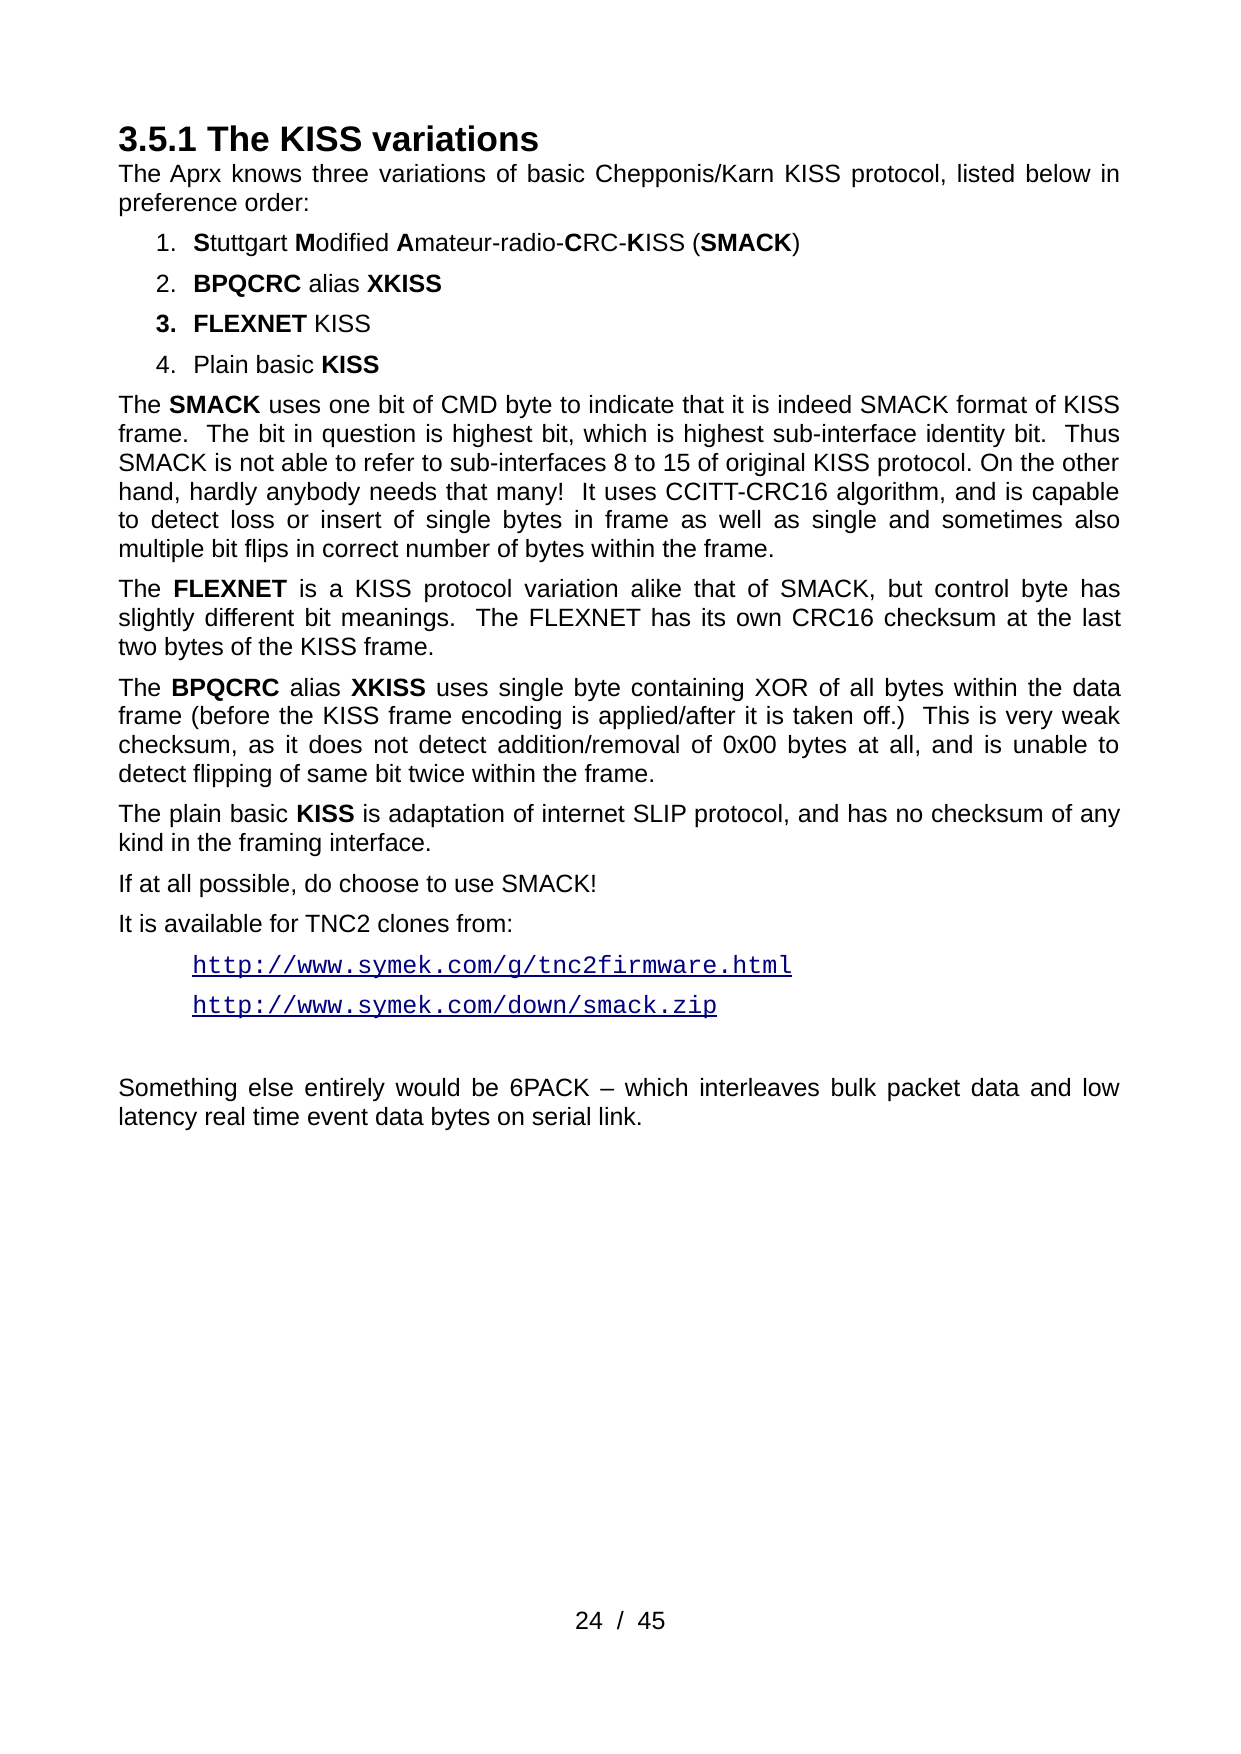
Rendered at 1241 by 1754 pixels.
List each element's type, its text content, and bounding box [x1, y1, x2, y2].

text If at all possible, do choose to use SMACK! [118, 868, 1122, 897]
text The BPQCRC alias XKISS uses single byte containing XOR of all bytes within the data frame (before the KISS frame encoding is applied/after it is taken off.) This is very weak checksum, as it does not detect addition/removal of 0x00 bytes at all, and is unable to detect flipping of same bit twice within the frame. [118, 672, 1122, 787]
text Something else entirely would be 6PACK – which interleaves bulk packet data and low latency real time event data bytes on serial link. [118, 1073, 1122, 1130]
list FLEXNET KISS [156, 309, 1122, 338]
subtitle The KISS variations [118, 118, 1122, 159]
list Plain basic KISS [156, 350, 1122, 378]
text The SMACK uses one bit of CMD byte to indicate that it is indeed SMACK format of KISS frame. The bit in question is highest bit, which is highest sub-interface identity bit. Thus SMACK is not able to refer to sub-interfaces 8 to 15 of original KISS protocol. On the other hand, hardly anybody needs that many! It uses CCITT-CRC16 algorithm, and is capable to detect loss or insert of single bytes in frame as well as single and sometimes also multiple bit flips in correct number of bytes within the frame. [118, 390, 1122, 563]
text The Aprx knows three variations of basic Chepponis/Karn KISS protocol, listed below in preference order: [118, 159, 1122, 216]
text The FLEXNET is a KISS protocol variation alike that of SMACK, but control byte has slightly different bit meanings. The FLEXNET has its own CRC16 checksum at the last two bytes of the KISS frame. [118, 574, 1122, 661]
list Stuttgart Modified Amateur-radio-CRC-KISS (SMACK) [156, 228, 1122, 257]
text The plain basic KISS is adaptation of internet SLIP protocol, and has no checksum of any kind in the framing interface. [118, 799, 1122, 857]
text http://www.symek.com/g/tnc2firmware.html [118, 949, 1122, 981]
text http://www.symek.com/down/smack.zip [192, 992, 1122, 1021]
list BPQCRC alias XKISS [156, 269, 1122, 297]
text It is available for TNC2 clones from: [118, 909, 1122, 938]
